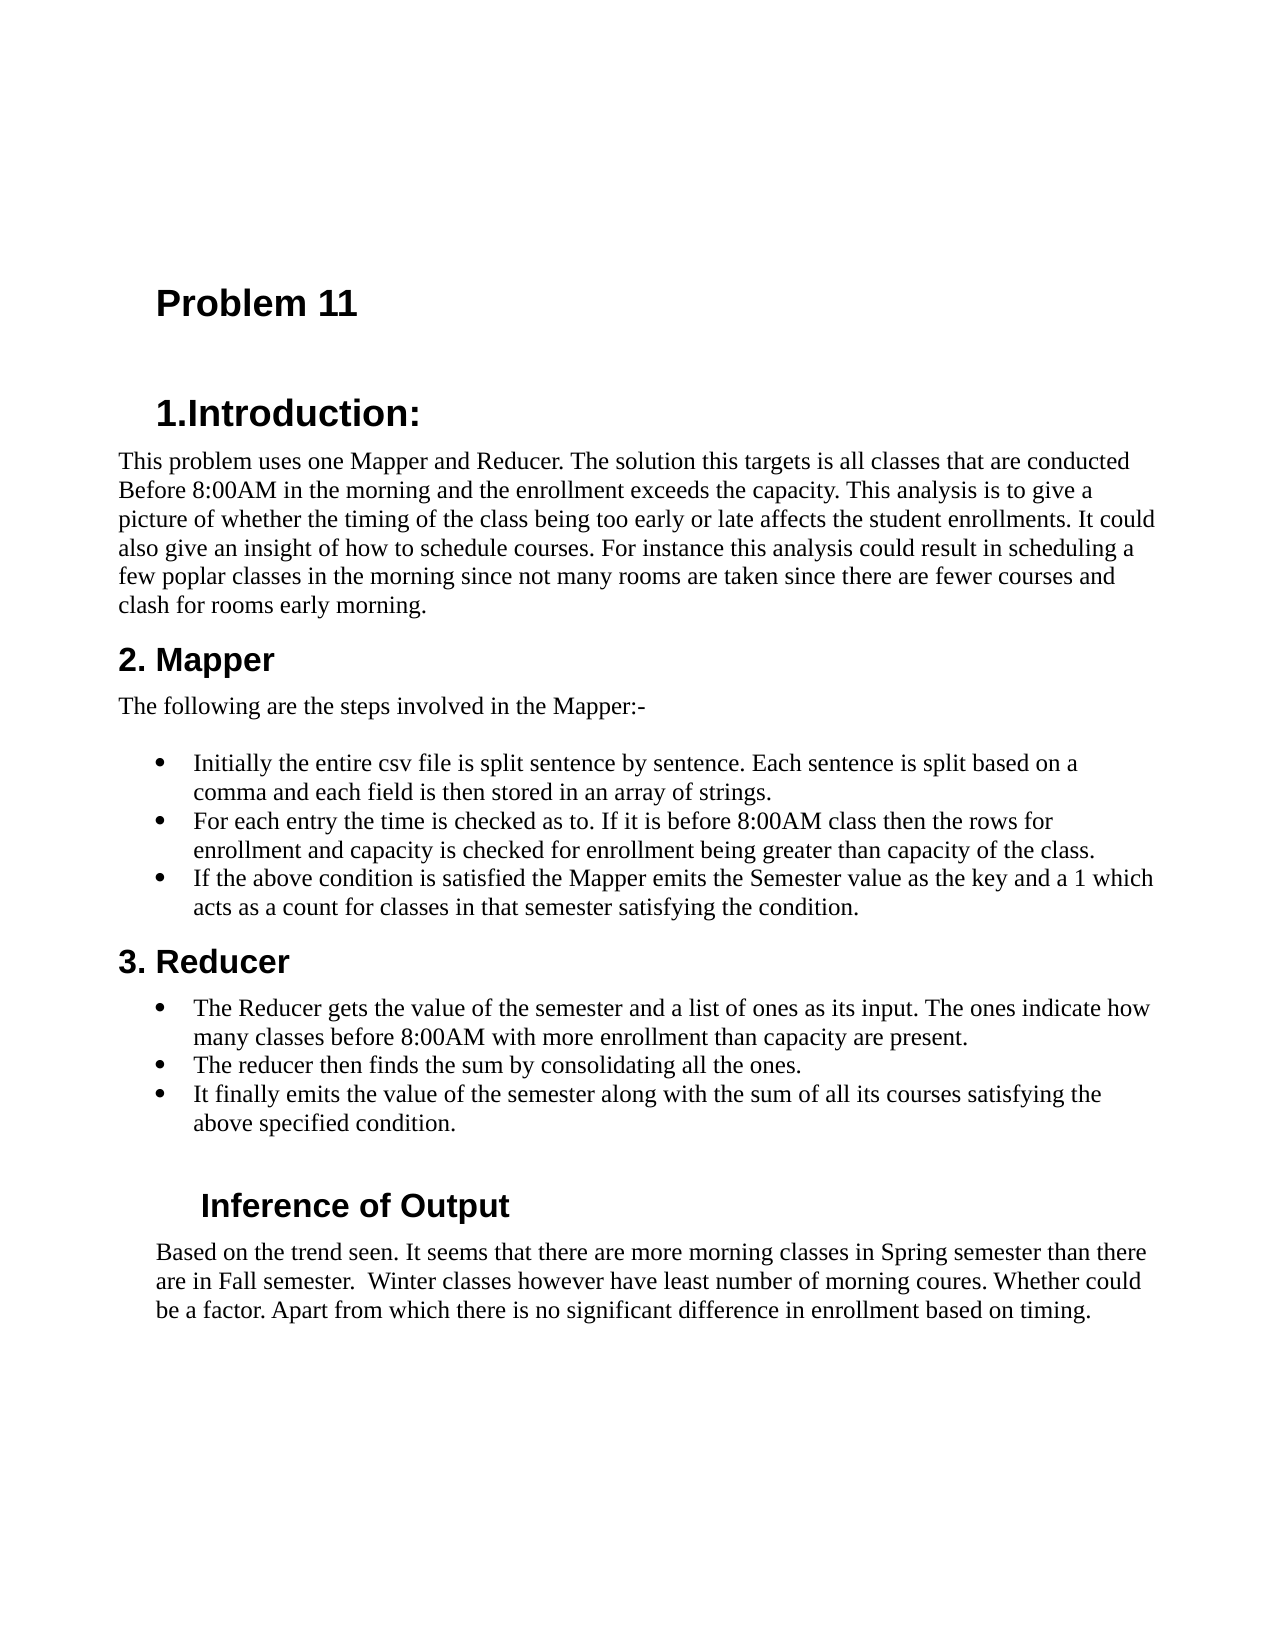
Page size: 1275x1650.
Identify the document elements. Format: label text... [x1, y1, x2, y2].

list The reducer then finds the sum by consolidating all the ones. [156, 1050, 1157, 1079]
text Based on the trend seen. It seems that there are more morning classes in Spring semester than there are in Fall semester. Winter classes however have least number of morning coures. Whether could be a factor. Apart from which there is no significant difference in enrollment based on timing. [156, 1237, 1157, 1324]
subtitle 2. Mapper [118, 640, 1157, 678]
list If the above condition is satisfied the Mapper emits the Semester value as the key and a 1 which acts as a count for classes in that semester satisfying the condition. [156, 863, 1157, 921]
list It finally emits the value of the semester along with the sum of all its courses satisfying the above specified condition. [156, 1079, 1157, 1137]
text The following are the steps involved in the Mapper:- [118, 691, 1157, 720]
subtitle 1.Introduction: [118, 390, 1157, 434]
text This problem uses one Mapper and Reducer. The solution this targets is all classes that are conducted Before 8:00AM in the morning and the enrollment exceeds the capacity. This analysis is to give a picture of whether the timing of the class being too early or late affects the student enrollments. It could also give an insight of how to schedule courses. For instance this analysis could result in scheduling a few poplar classes in the morning since not many rooms are taken since there are fewer courses and clash for rooms early morning. [118, 446, 1157, 619]
subtitle Inference of Output [156, 1186, 1157, 1225]
list Initially the entire csv file is split sentence by sentence. Each sentence is split based on a comma and each field is then stored in an array of strings. [156, 748, 1157, 806]
list For each entry the time is checked as to. If it is before 8:00AM class then the rows for enrollment and capacity is checked for enrollment being greater than capacity of the class. [156, 806, 1157, 863]
list The Reducer gets the value of the semester and a list of ones as its input. The ones indicate how many classes before 8:00AM with more enrollment than capacity are present. [156, 993, 1157, 1050]
subtitle 3. Reducer [118, 942, 1157, 980]
subtitle Problem 11 [118, 280, 1157, 324]
